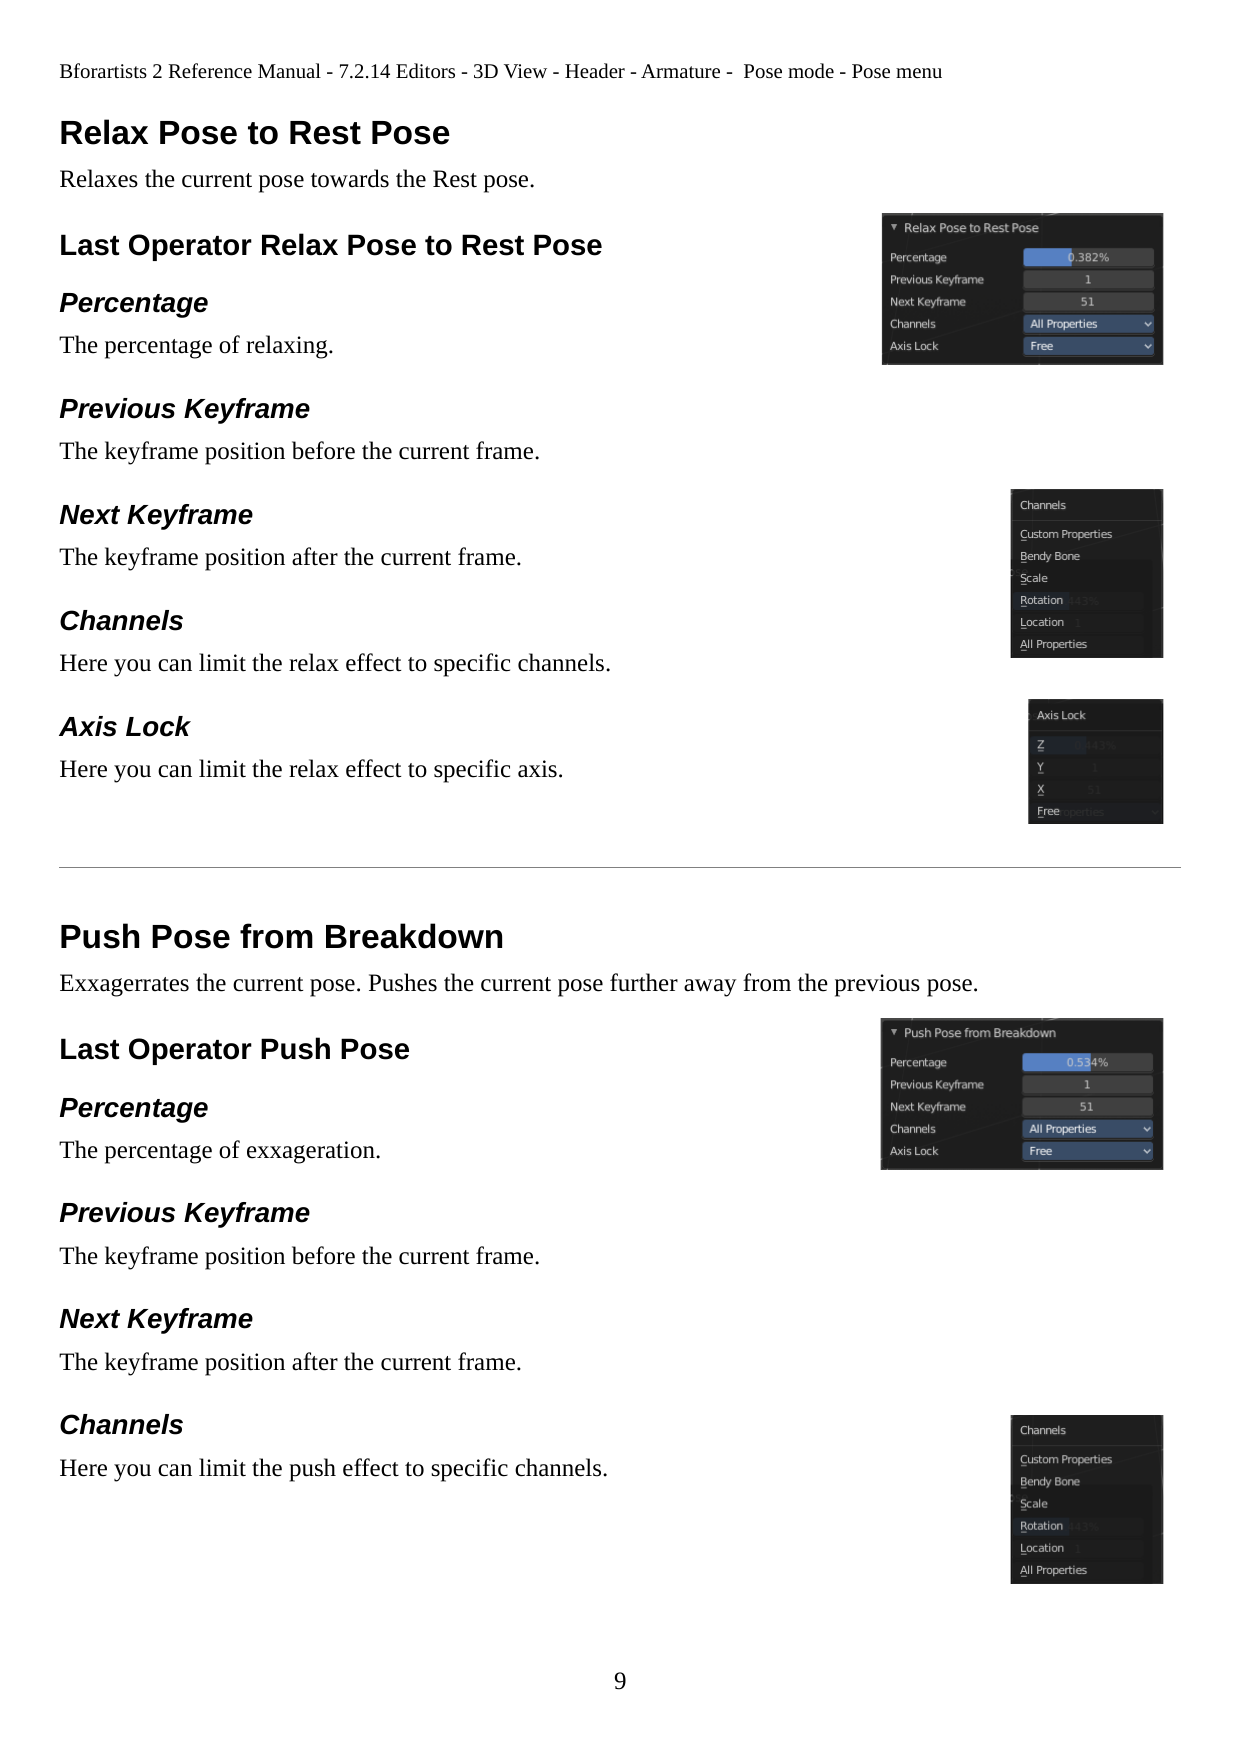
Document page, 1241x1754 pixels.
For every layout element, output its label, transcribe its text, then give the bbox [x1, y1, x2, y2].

subtitle Percentage [59, 286, 881, 318]
subtitle [1164, 498, 1181, 530]
subtitle Push Pose from Breakdown [59, 917, 1181, 956]
subtitle Previous Keyframe [59, 1197, 1181, 1229]
picture [1028, 699, 1164, 824]
picture [1010, 489, 1164, 658]
picture [880, 1018, 1164, 1170]
subtitle [1164, 1091, 1181, 1123]
text Relaxes the current pose towards the Rest pose. [59, 164, 1181, 192]
subtitle [1164, 1032, 1181, 1066]
subtitle Previous Keyframe [59, 392, 1181, 424]
text Exxagerrates the current pose. Pushes the current pose further away from the previous pose. [59, 968, 1181, 997]
text The percentage of exxageration. [59, 1135, 880, 1164]
picture [1010, 1415, 1164, 1584]
subtitle Next Keyframe [59, 1303, 1181, 1335]
text Here you can limit the relax effect to specific channels. [59, 648, 1181, 677]
subtitle [1164, 286, 1181, 318]
subtitle Last Operator Relax Pose to Rest Pose [59, 227, 881, 261]
text The keyframe position before the current frame. [59, 436, 1181, 465]
subtitle [1164, 604, 1181, 636]
subtitle Channels [59, 604, 1010, 636]
subtitle Last Operator Push Pose [59, 1032, 880, 1066]
text Here you can limit the relax effect to specific axis. [59, 754, 1028, 783]
subtitle Next Keyframe [59, 498, 1010, 530]
subtitle Percentage [59, 1091, 880, 1123]
text Here you can limit the push effect to specific channels. [59, 1453, 1010, 1482]
text The keyframe position after the current frame. [59, 1347, 1181, 1376]
subtitle Axis Lock [59, 710, 1028, 742]
text The keyframe position before the current frame. [59, 1241, 1181, 1270]
subtitle Relax Pose to Rest Pose [59, 113, 1181, 151]
subtitle Channels [59, 1409, 1181, 1441]
text The percentage of relaxing. [59, 331, 881, 359]
picture [881, 213, 1164, 365]
subtitle [1164, 710, 1181, 742]
text The keyframe position after the current frame. [59, 542, 1010, 571]
